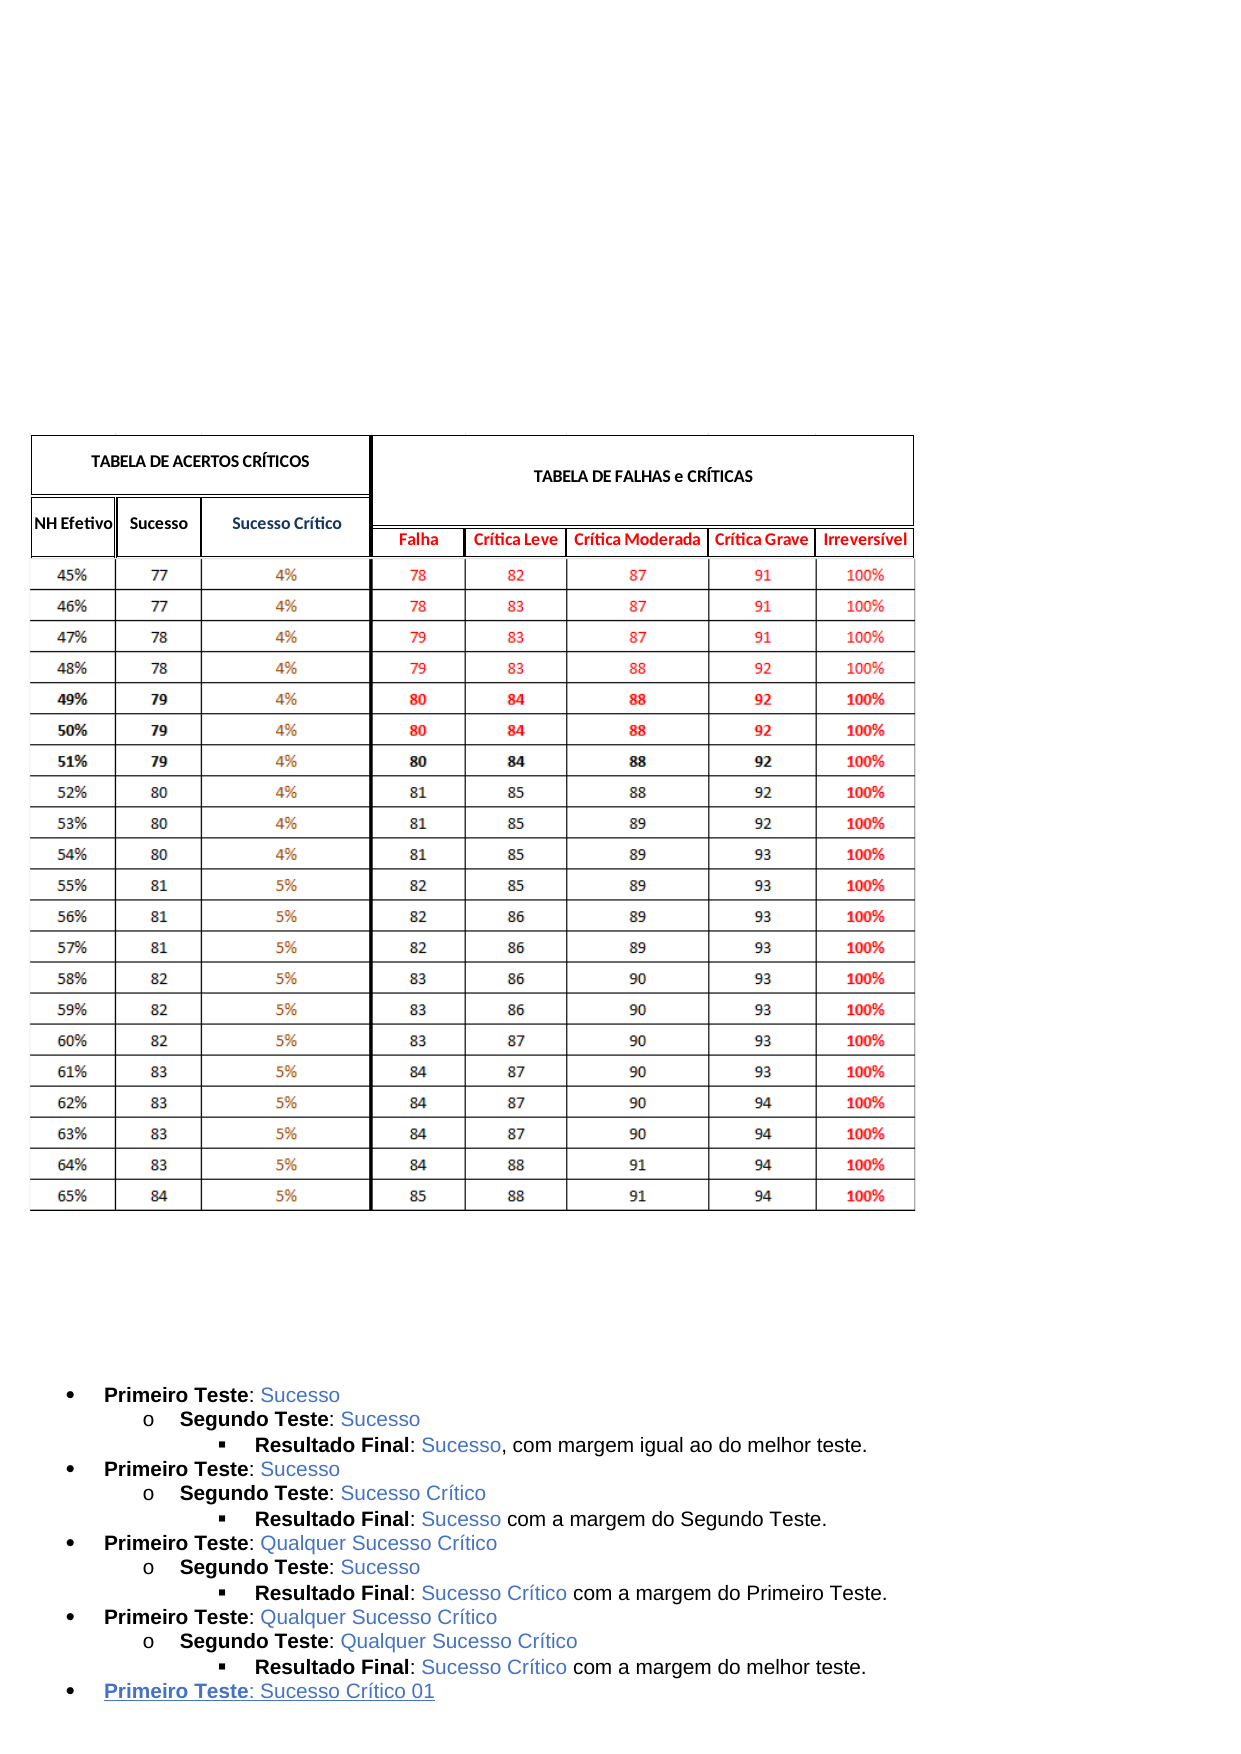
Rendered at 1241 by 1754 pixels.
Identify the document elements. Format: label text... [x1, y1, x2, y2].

list Primeiro Teste: Sucesso [67, 1457, 1211, 1481]
list Resultado Final: Sucesso Crítico com a margem do melhor teste. [217, 1655, 1211, 1679]
list Segundo Teste: Qualquer Sucesso Crítico [142, 1629, 1211, 1655]
list Primeiro Teste: Sucesso [67, 1383, 1211, 1407]
list Segundo Teste: Sucesso [142, 1407, 1211, 1433]
list Resultado Final: Sucesso, com margem igual ao do melhor teste. [217, 1433, 1211, 1457]
list Primeiro Teste: Qualquer Sucesso Crítico [67, 1531, 1211, 1555]
list Primeiro Teste: Sucesso Crítico 01 [67, 1679, 1211, 1703]
list Primeiro Teste: Qualquer Sucesso Crítico [67, 1605, 1211, 1629]
list Segundo Teste: Sucesso Crítico [142, 1481, 1211, 1507]
list Resultado Final: Sucesso com a margem do Segundo Teste. [217, 1507, 1211, 1531]
picture [29, 558, 916, 1211]
list Resultado Final: Sucesso Crítico com a margem do Primeiro Teste. [217, 1581, 1211, 1605]
list Segundo Teste: Sucesso [142, 1555, 1211, 1581]
